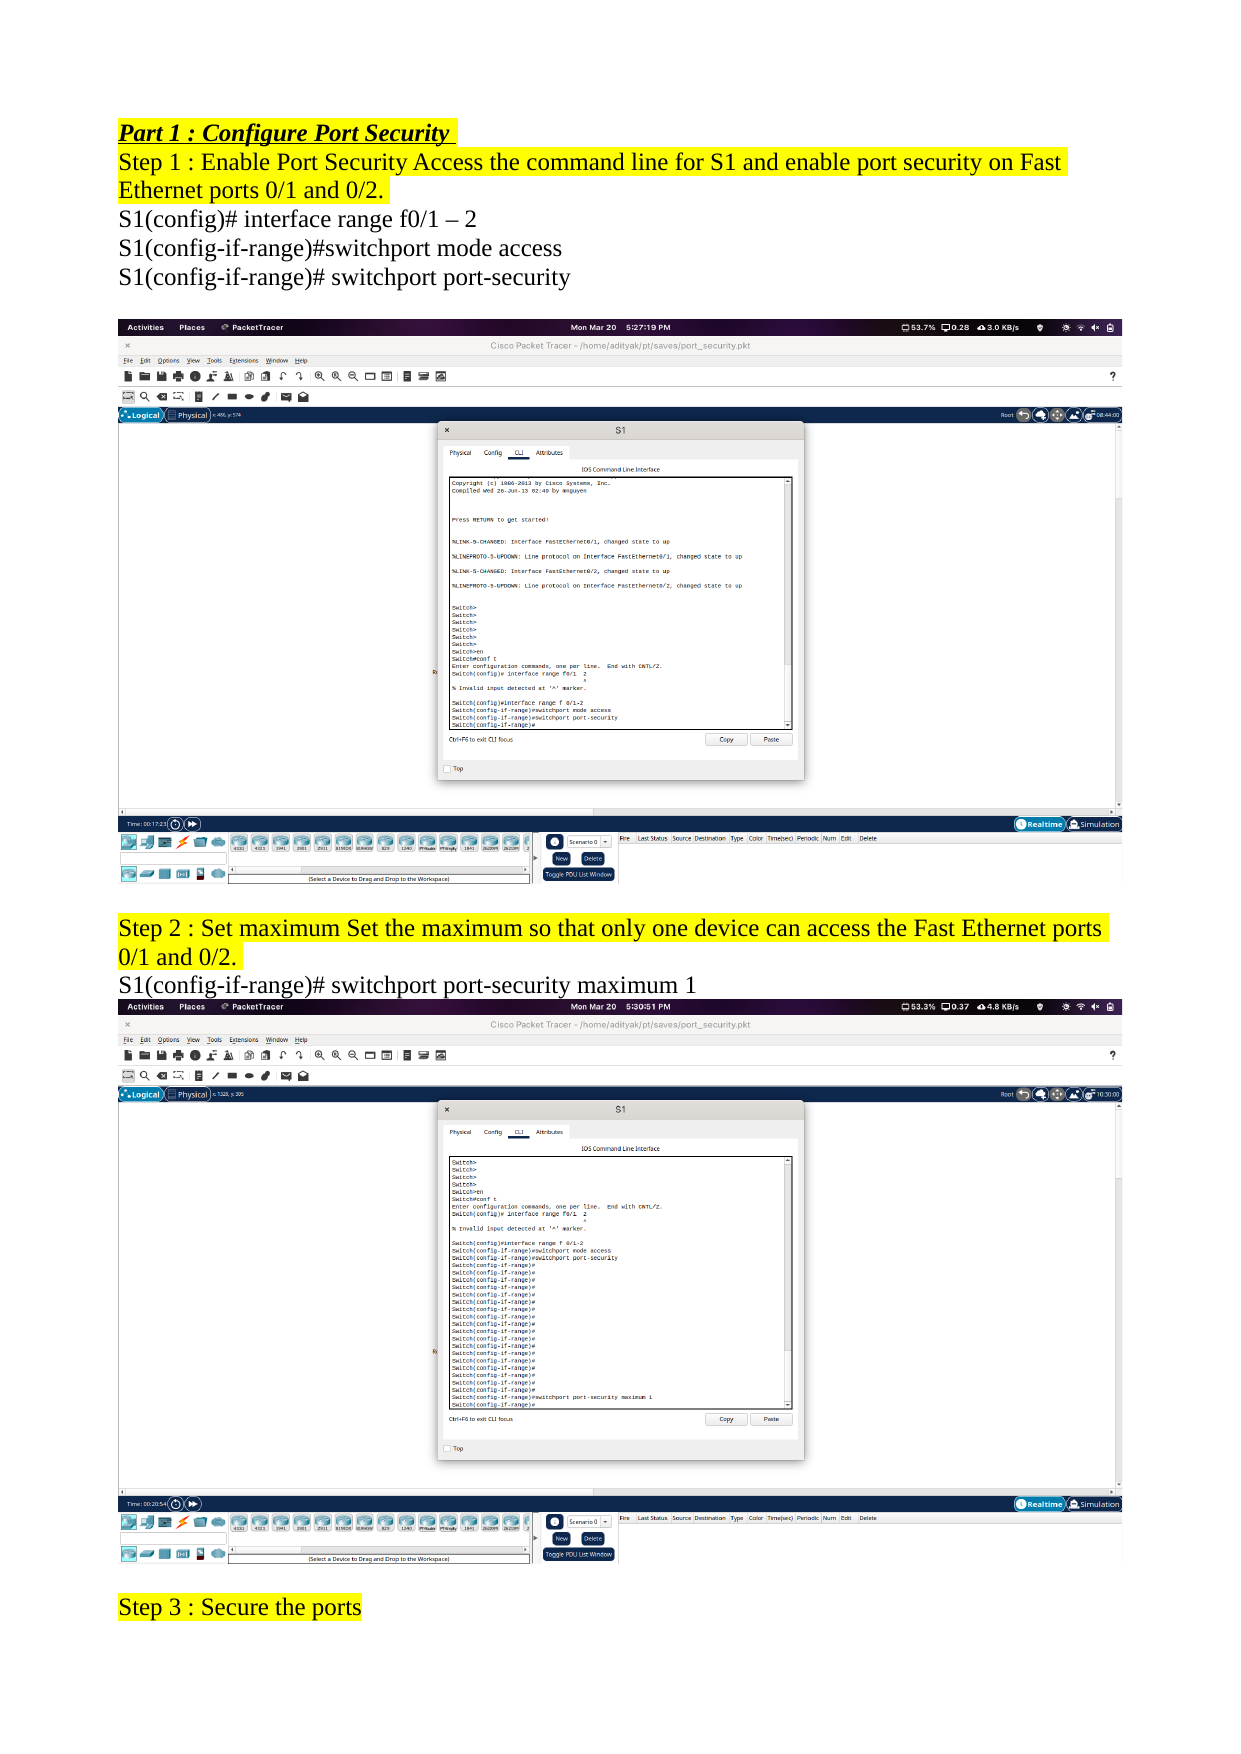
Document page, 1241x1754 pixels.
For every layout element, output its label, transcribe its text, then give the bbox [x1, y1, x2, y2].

text Step 1 : Enable Port Security Access the command line for S1 and enable port security on Fast Ethernet ports 0/1 and 0/2. [118, 147, 1122, 204]
text S1(config-if-range)# switchport port-security maximum 1 [118, 970, 1122, 999]
text S1(config-if-range)#switchport mode access [118, 233, 1122, 262]
text Step 2 : Set maximum Set the maximum so that only one device can access the Fast Ethernet ports 0/1 and 0/2. [118, 913, 1122, 970]
picture [118, 999, 1123, 1564]
text S1(config-if-range)# switchport port-security [118, 262, 1122, 291]
text Step 3 : Secure the ports [118, 1592, 1122, 1621]
picture [118, 319, 1123, 884]
text S1(config)# interface range f0/1 – 2 [118, 204, 1122, 233]
text Part 1 : Configure Port Security [118, 118, 1122, 147]
